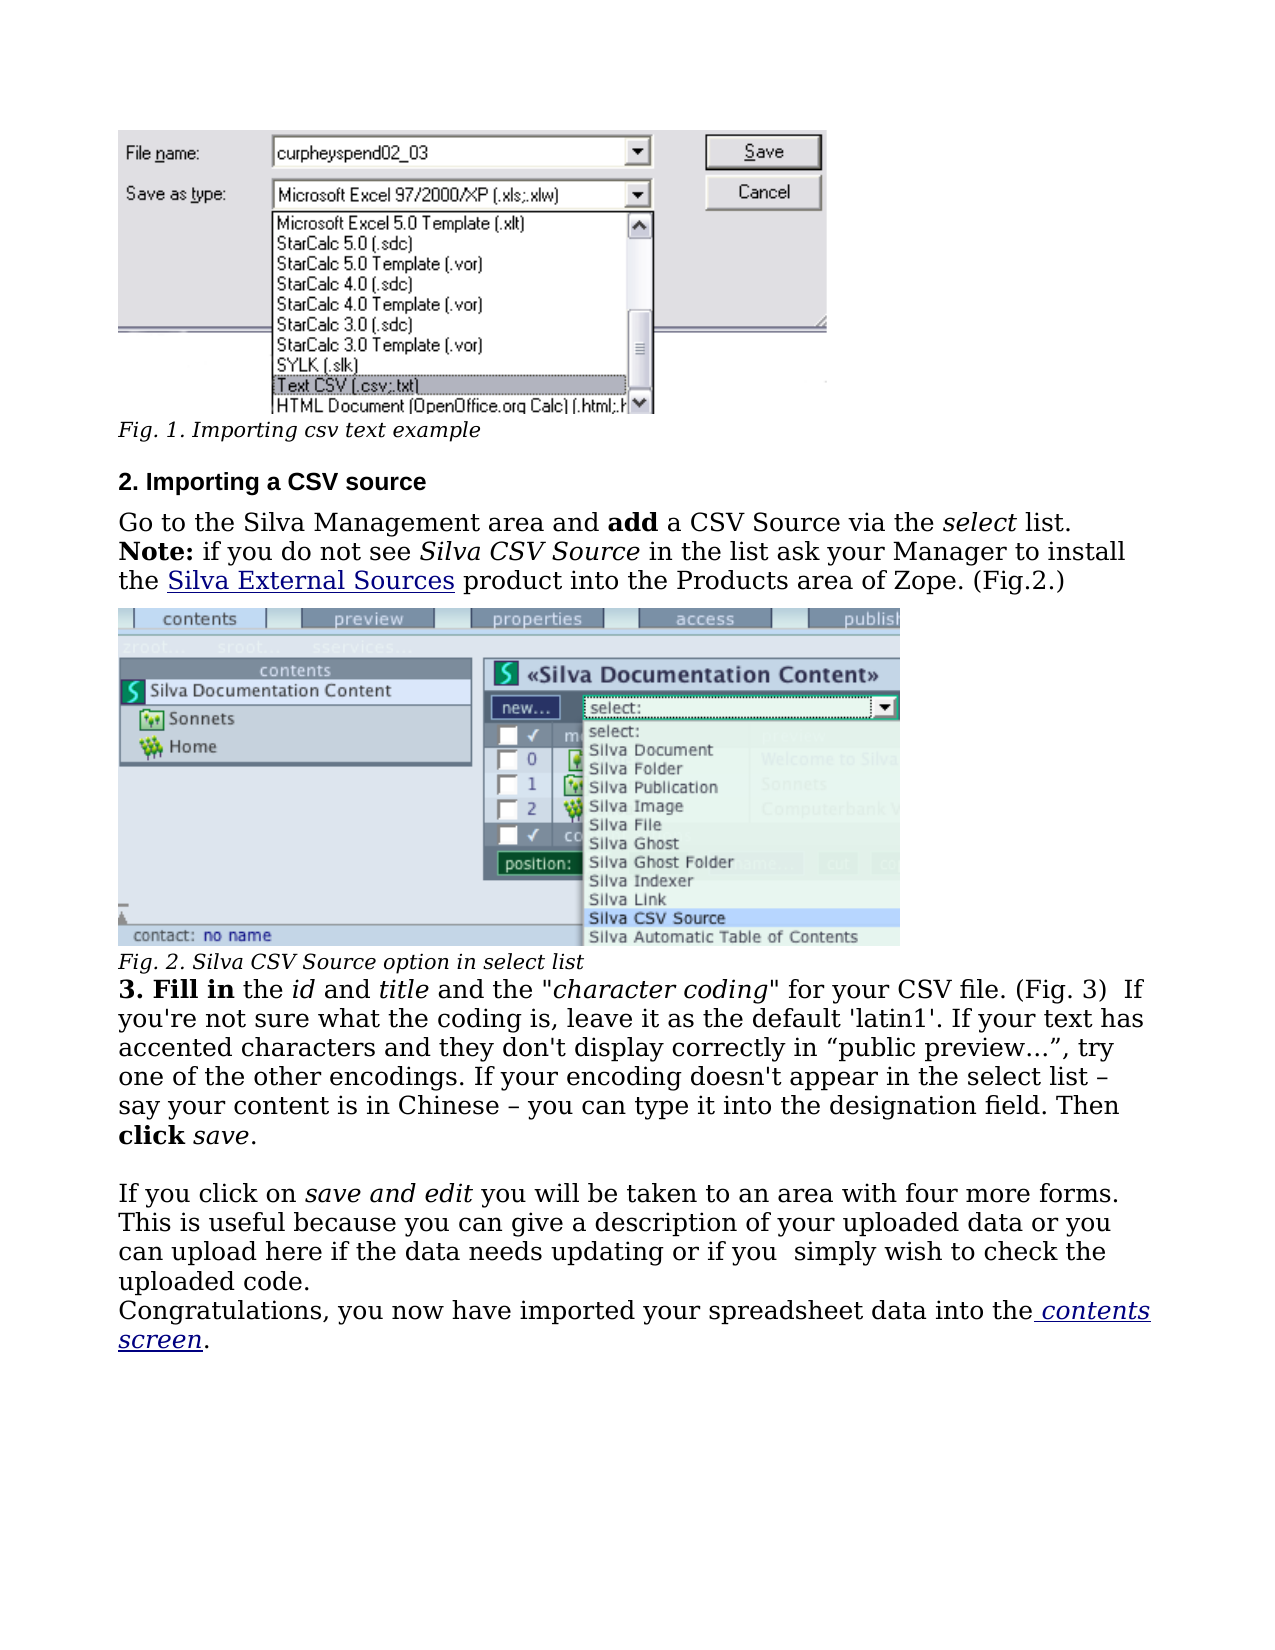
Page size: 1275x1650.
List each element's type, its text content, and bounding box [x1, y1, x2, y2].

text Congratulations, you now have imported your spreadsheet data into the contents screen. [118, 1296, 1157, 1354]
text Note: if you do not see Silva CSV Source in the list ask your Manager to install the Silva External Sources product into the Products area of Zope. (Fig.2.) [118, 537, 1157, 596]
text Fig. 1. Importing csv text example [118, 414, 827, 443]
subtitle 2. Importing a CSV source [118, 468, 1157, 495]
text 3. Fill in the id and title and the "character coding" for your CSV file. (Fig. 3) If you're not sure what the coding is, leave it as the default 'latin1'. If your text has accented characters and they don't display correctly in “public preview...”, try one of the other encodings. If your encoding doesn't appear in the select list – say your content is in Chinese – you can type it into the designation field. Then click save. [118, 975, 1157, 1179]
text If you click on save and edit you will be taken to an area with four more forms. This is useful because you can give a description of your uploaded data or you can upload here if the data needs updating or if you simply wish to check the uploaded code. [118, 1179, 1157, 1296]
picture [118, 130, 827, 414]
picture [118, 608, 900, 946]
text Fig. 2. Silva CSV Source option in select list [118, 946, 900, 975]
text Go to the Silva Management area and add a CSV Source via the select list. [118, 508, 1157, 537]
